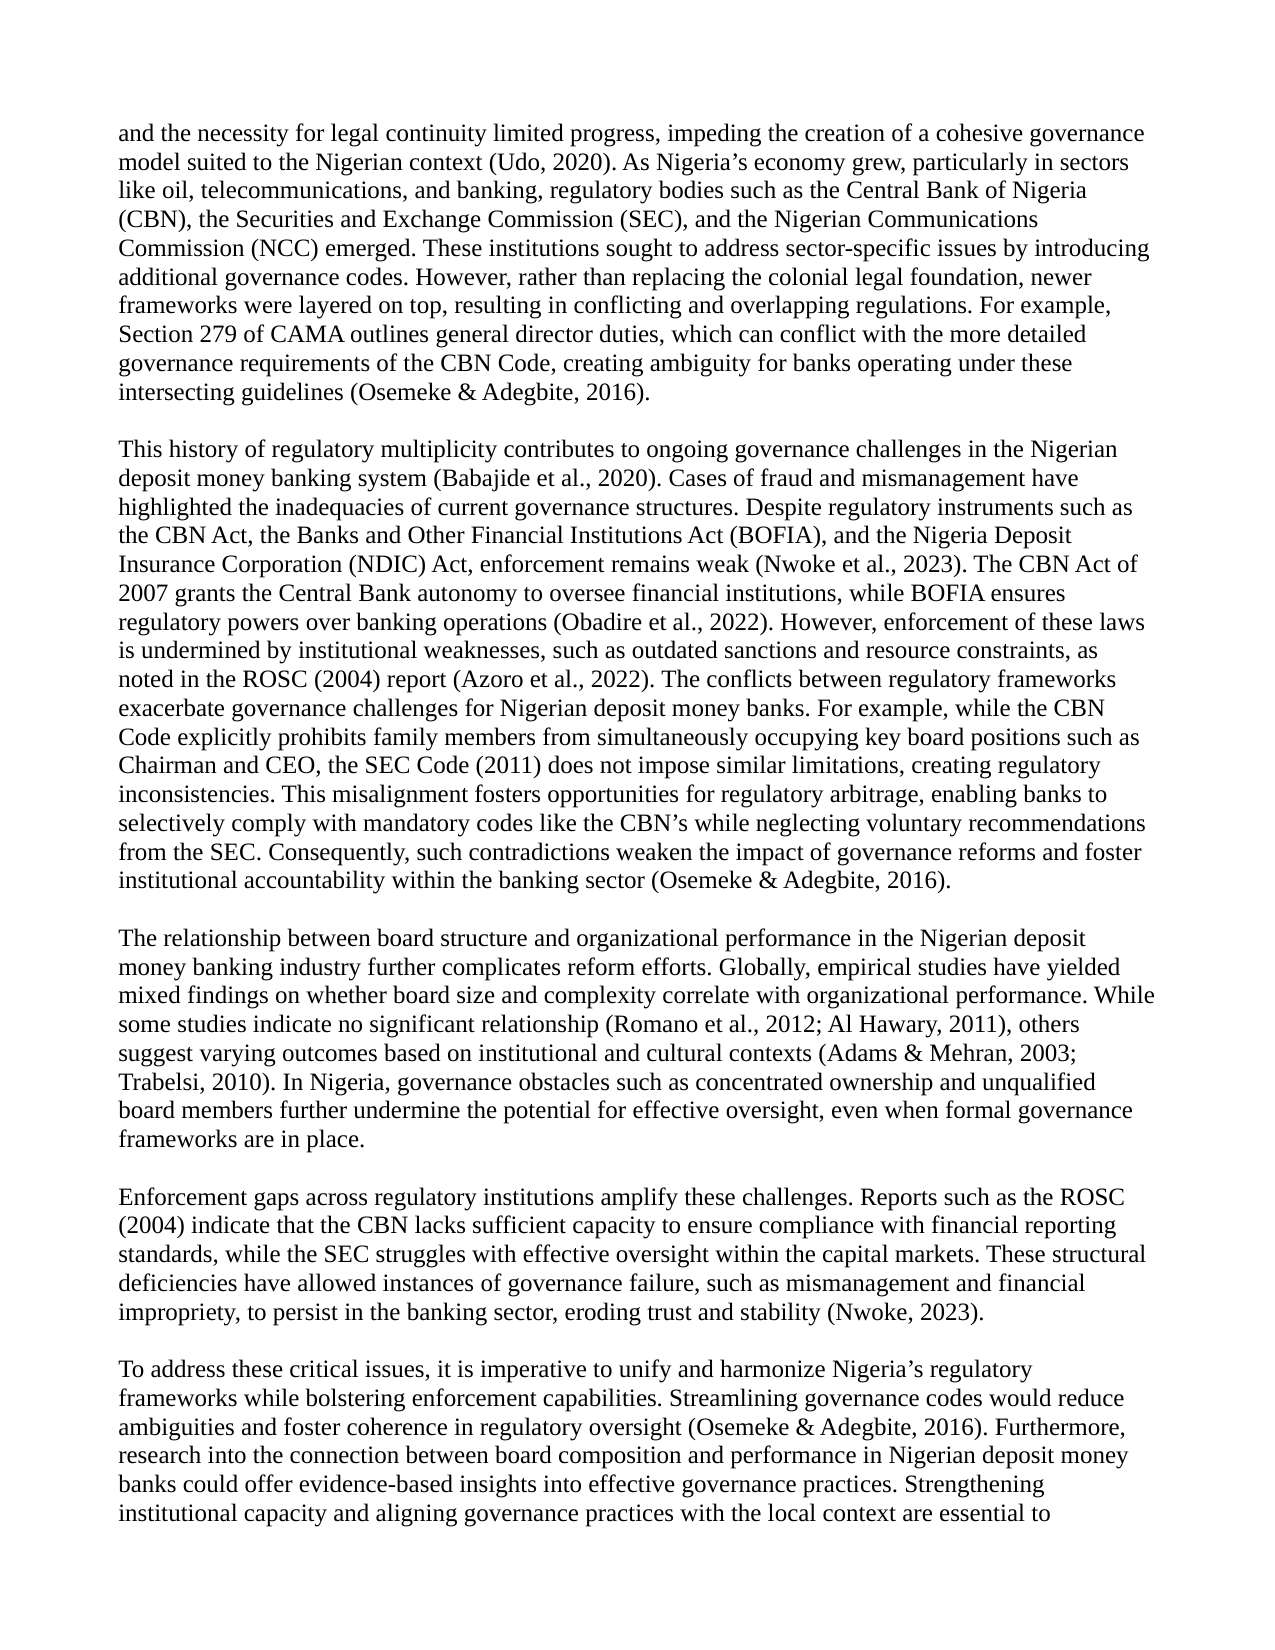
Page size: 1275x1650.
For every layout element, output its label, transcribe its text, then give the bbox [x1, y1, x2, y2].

text Enforcement gaps across regulatory institutions amplify these challenges. Reports such as the ROSC (2004) indicate that the CBN lacks sufficient capacity to ensure compliance with financial reporting standards, while the SEC struggles with effective oversight within the capital markets. These structural deficiencies have allowed instances of governance failure, such as mismanagement and financial impropriety, to persist in the banking sector, eroding trust and stability (Nwoke, 2023). [118, 1182, 1157, 1326]
text This history of regulatory multiplicity contributes to ongoing governance challenges in the Nigerian deposit money banking system (Babajide et al., 2020). Cases of fraud and mismanagement have highlighted the inadequacies of current governance structures. Despite regulatory instruments such as the CBN Act, the Banks and Other Financial Institutions Act (BOFIA), and the Nigeria Deposit Insurance Corporation (NDIC) Act, enforcement remains weak (Nwoke et al., 2023). The CBN Act of 2007 grants the Central Bank autonomy to oversee financial institutions, while BOFIA ensures regulatory powers over banking operations (Obadire et al., 2022). However, enforcement of these laws is undermined by institutional weaknesses, such as outdated sanctions and resource constraints, as noted in the ROSC (2004) report (Azoro et al., 2022). The conflicts between regulatory frameworks exacerbate governance challenges for Nigerian deposit money banks. For example, while the CBN Code explicitly prohibits family members from simultaneously occupying key board positions such as Chairman and CEO, the SEC Code (2011) does not impose similar limitations, creating regulatory inconsistencies. This misalignment fosters opportunities for regulatory arbitrage, enabling banks to selectively comply with mandatory codes like the CBN’s while neglecting voluntary recommendations from the SEC. Consequently, such contradictions weaken the impact of governance reforms and foster institutional accountability within the banking sector (Osemeke & Adegbite, 2016). [118, 434, 1157, 894]
text To address these critical issues, it is imperative to unify and harmonize Nigeria’s regulatory frameworks while bolstering enforcement capabilities. Streamlining governance codes would reduce ambiguities and foster coherence in regulatory oversight (Osemeke & Adegbite, 2016). Furthermore, research into the connection between board composition and performance in Nigerian deposit money banks could offer evidence-based insights into effective governance practices. Strengthening institutional capacity and aligning governance practices with the local context are essential to [118, 1354, 1157, 1527]
text and the necessity for legal continuity limited progress, impeding the creation of a cohesive governance model suited to the Nigerian context (Udo, 2020). As Nigeria’s economy grew, particularly in sectors like oil, telecommunications, and banking, regulatory bodies such as the Central Bank of Nigeria (CBN), the Securities and Exchange Commission (SEC), and the Nigerian Communications Commission (NCC) emerged. These institutions sought to address sector-specific issues by introducing additional governance codes. However, rather than replacing the colonial legal foundation, newer frameworks were layered on top, resulting in conflicting and overlapping regulations. For example, Section 279 of CAMA outlines general director duties, which can conflict with the more detailed governance requirements of the CBN Code, creating ambiguity for banks operating under these intersecting guidelines (Osemeke & Adegbite, 2016). [118, 118, 1157, 406]
text The relationship between board structure and organizational performance in the Nigerian deposit money banking industry further complicates reform efforts. Globally, empirical studies have yielded mixed findings on whether board size and complexity correlate with organizational performance. While some studies indicate no significant relationship (Romano et al., 2012; Al Hawary, 2011), others suggest varying outcomes based on institutional and cultural contexts (Adams & Mehran, 2003; Trabelsi, 2010). In Nigeria, governance obstacles such as concentrated ownership and unqualified board members further undermine the potential for effective oversight, even when formal governance frameworks are in place. [118, 923, 1157, 1153]
